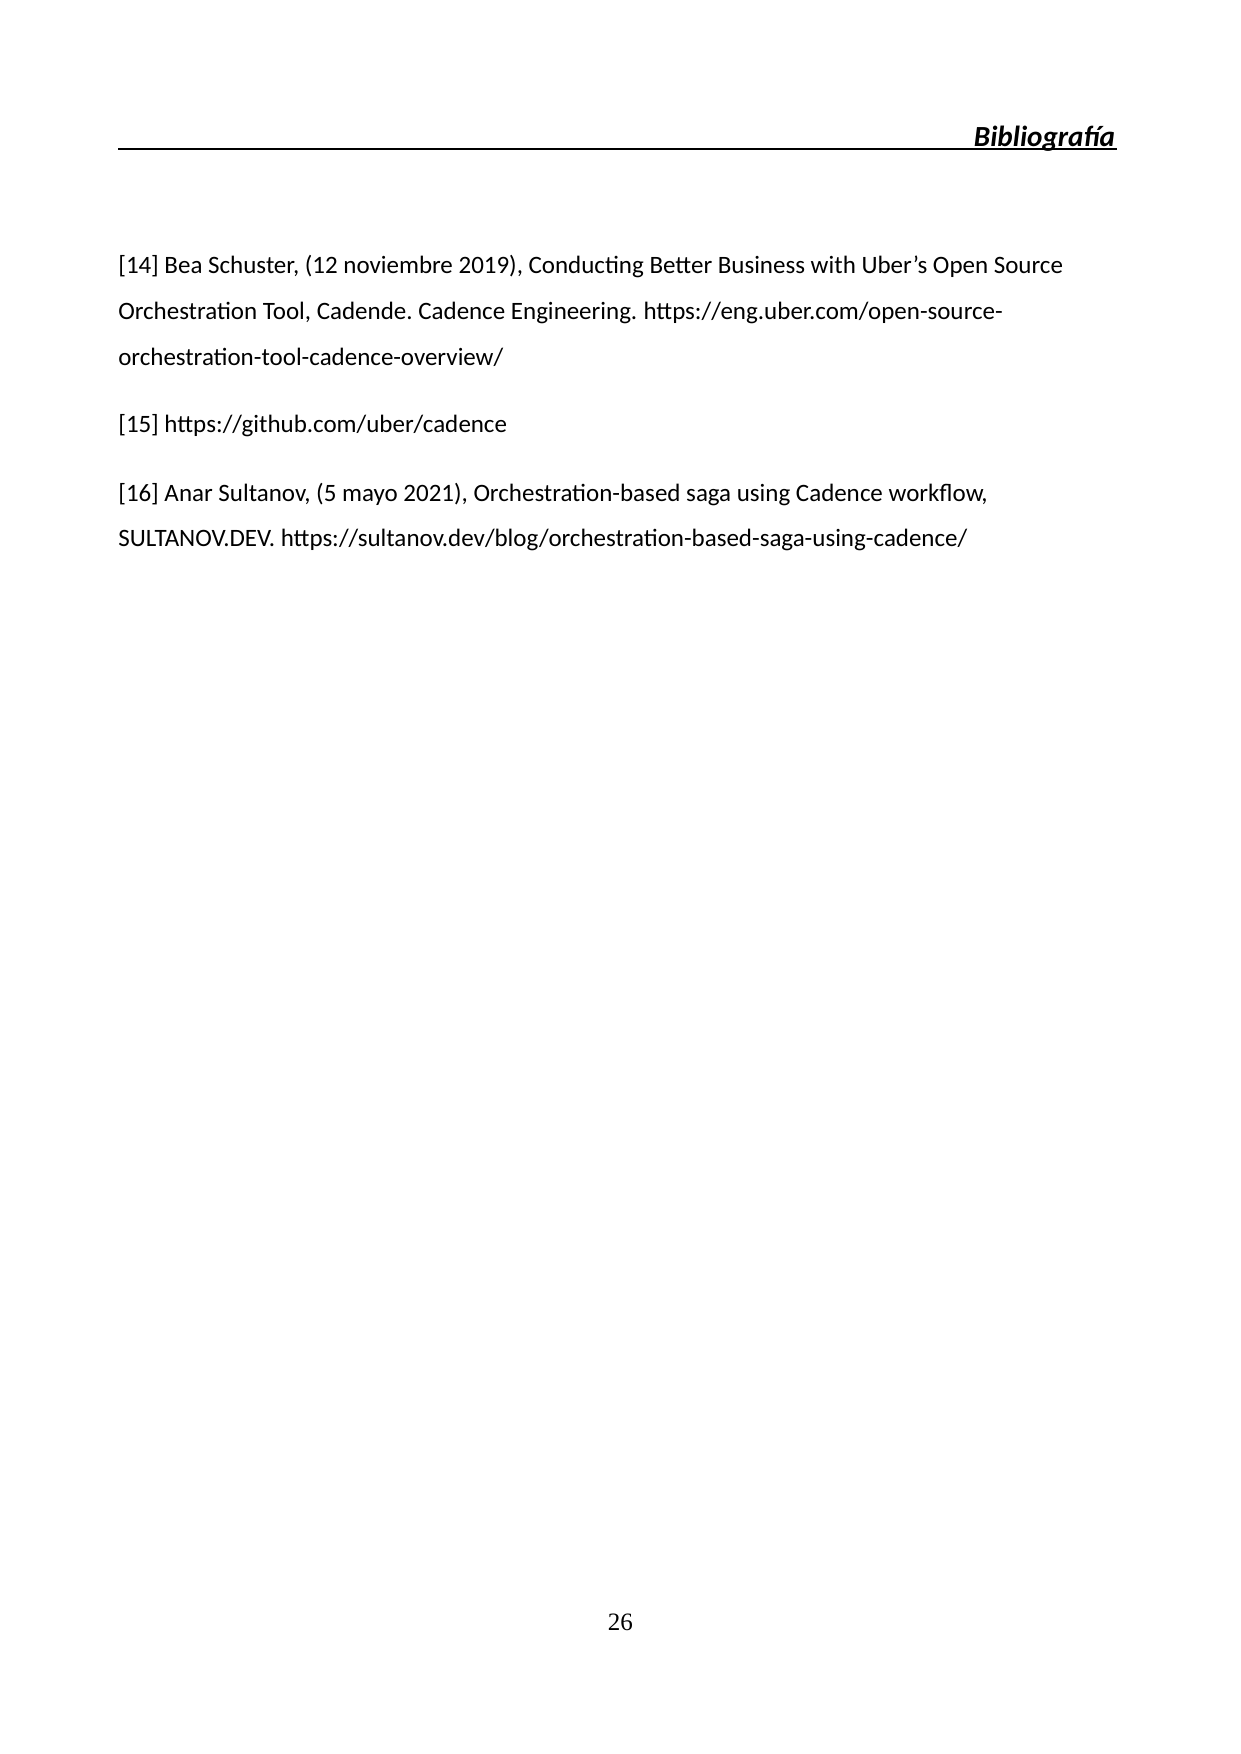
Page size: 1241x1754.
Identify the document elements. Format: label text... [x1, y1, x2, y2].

text [14] Bea Schuster, (12 noviembre 2019), Conducting Better Business with Uber’s Open Source Orchestration Tool, Cadende. Cadence Engineering. https://eng.uber.com/open-source-orchestration-tool-cadence-overview/ [118, 249, 1122, 371]
text [15] https://github.com/uber/cadence [118, 408, 1122, 438]
text [16] Anar Sultanov, (5 mayo 2021), Orchestration-based saga using Cadence workflow, SULTANOV.DEV. https://sultanov.dev/blog/orchestration-based-saga-using-cadence/ [118, 477, 1122, 553]
